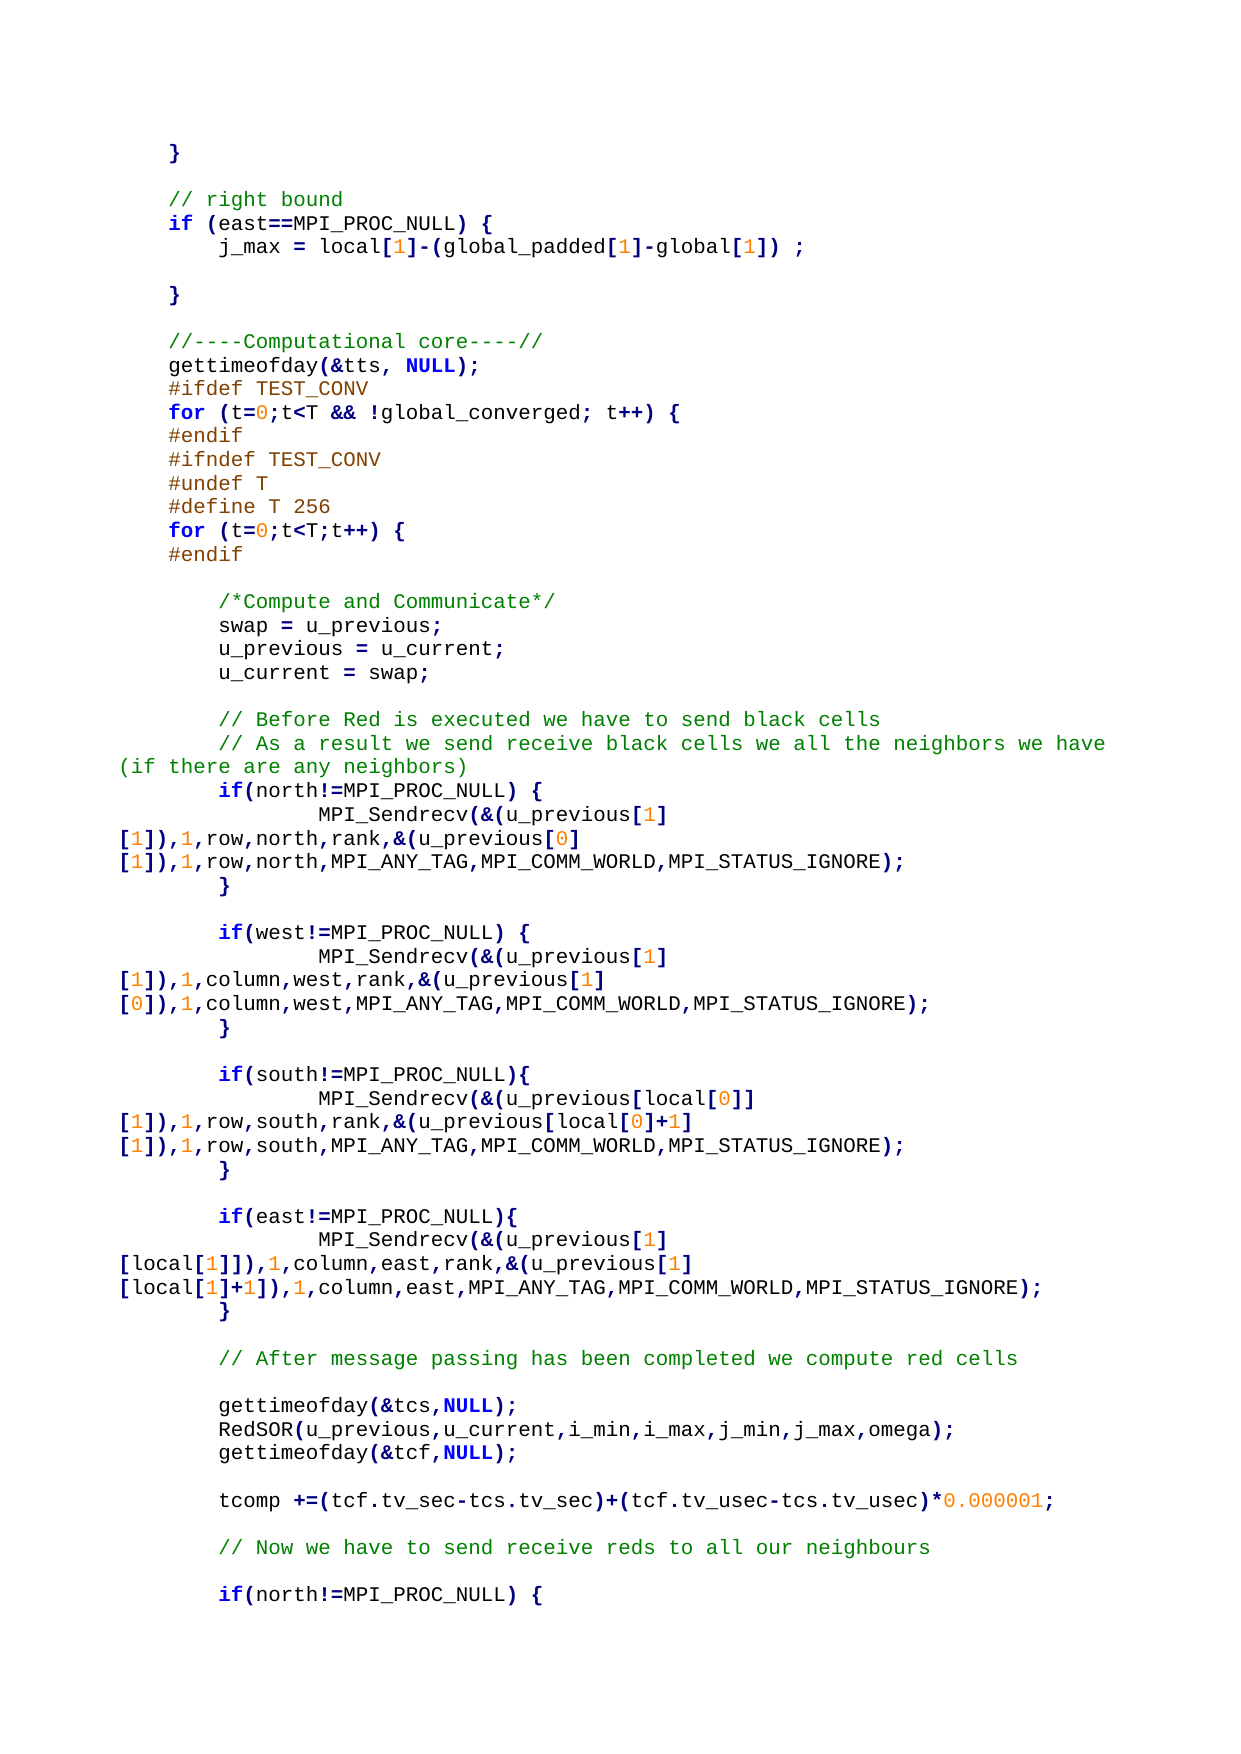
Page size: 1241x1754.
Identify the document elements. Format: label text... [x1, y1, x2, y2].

text /*Compute and Communicate*/ [118, 591, 1122, 615]
text } [118, 1017, 1122, 1040]
text if(north!=MPI_PROC_NULL) { [118, 780, 1122, 804]
text RedSOR(u_previous,u_current,i_min,i_max,j_min,j_max,omega); [118, 1419, 1122, 1442]
text for (t=0;t<T && !global_converged; t++) { [118, 402, 1122, 426]
text // As a result we send receive black cells we all the neighbors we have (if there are any neighbors) [118, 733, 1122, 780]
text } [118, 875, 1122, 898]
text u_previous = u_current; [118, 638, 1122, 662]
text MPI_Sendrecv(&(u_previous[1][1]),1,row,north,rank,&(u_previous[0][1]),1,row,north,MPI_ANY_TAG,MPI_COMM_WORLD,MPI_STATUS_IGNORE); [118, 804, 1122, 875]
text #define T 256 [118, 496, 1122, 520]
text } [118, 1300, 1122, 1324]
text #endif [118, 544, 1122, 567]
text // Now we have to send receive reds to all our neighbours [118, 1537, 1122, 1561]
text tcomp +=(tcf.tv_sec-tcs.tv_sec)+(tcf.tv_usec-tcs.tv_usec)*0.000001; [118, 1489, 1122, 1513]
text for (t=0;t<T;t++) { [118, 520, 1122, 544]
text swap = u_previous; [118, 615, 1122, 638]
text MPI_Sendrecv(&(u_previous[1][local[1]]),1,column,east,rank,&(u_previous[1][local[1]+1]),1,column,east,MPI_ANY_TAG,MPI_COMM_WORLD,MPI_STATUS_IGNORE); [118, 1229, 1122, 1300]
text if(east!=MPI_PROC_NULL){ [118, 1206, 1122, 1229]
text } [118, 284, 1122, 307]
text if(west!=MPI_PROC_NULL) { [118, 922, 1122, 946]
text if(north!=MPI_PROC_NULL) { [118, 1584, 1122, 1608]
text gettimeofday(&tcs,NULL); [118, 1395, 1122, 1419]
text MPI_Sendrecv(&(u_previous[local[0]][1]),1,row,south,rank,&(u_previous[local[0]+1][1]),1,row,south,MPI_ANY_TAG,MPI_COMM_WORLD,MPI_STATUS_IGNORE); [118, 1088, 1122, 1158]
text MPI_Sendrecv(&(u_previous[1][1]),1,column,west,rank,&(u_previous[1][0]),1,column,west,MPI_ANY_TAG,MPI_COMM_WORLD,MPI_STATUS_IGNORE); [118, 946, 1122, 1017]
text if(south!=MPI_PROC_NULL){ [118, 1064, 1122, 1088]
text // Before Red is executed we have to send black cells [118, 709, 1122, 733]
text gettimeofday(&tts, NULL); [118, 354, 1122, 378]
text //----Computational core----// [118, 331, 1122, 354]
text gettimeofday(&tcf,NULL); [118, 1442, 1122, 1466]
text } [118, 1158, 1122, 1182]
text j_max = local[1]-(global_padded[1]-global[1]) ; [118, 236, 1122, 260]
text u_current = swap; [118, 662, 1122, 686]
text } [118, 142, 1122, 165]
text // After message passing has been completed we compute red cells [118, 1348, 1122, 1371]
text if (east==MPI_PROC_NULL) { [118, 213, 1122, 236]
text #endif [118, 426, 1122, 449]
text #ifdef TEST_CONV [118, 378, 1122, 402]
text #ifndef TEST_CONV [118, 449, 1122, 473]
text #undef T [118, 473, 1122, 496]
text // right bound [118, 189, 1122, 213]
